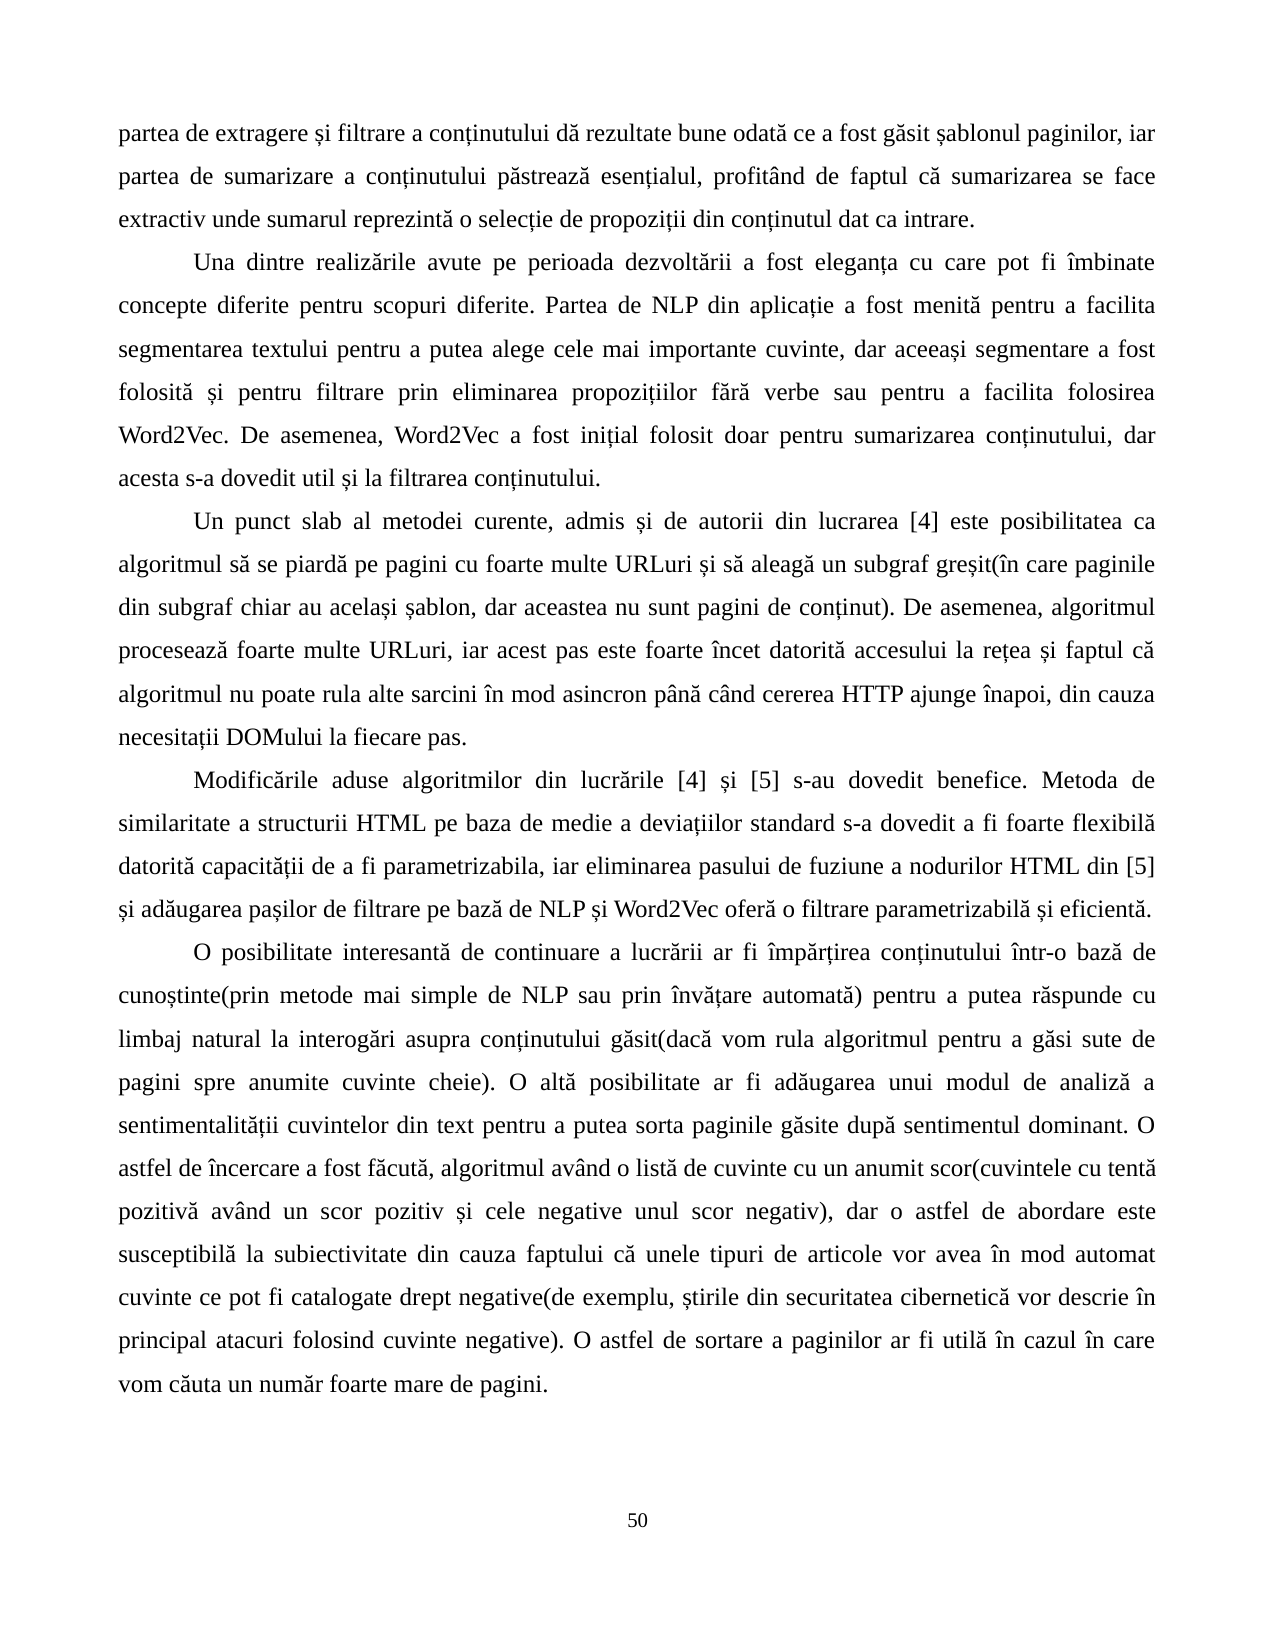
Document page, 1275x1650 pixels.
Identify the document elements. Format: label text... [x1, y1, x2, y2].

subtitle Una dintre realizările avute pe perioada dezvoltării a fost eleganța cu care pot fi îmbinate concepte diferite pentru scopuri diferite. Partea de NLP din aplicație a fost menită pentru a facilita segmentarea textului pentru a putea alege cele mai importante cuvinte, dar aceeași segmentare a fost folosită și pentru filtrare prin eliminarea propozițiilor fără verbe sau pentru a facilita folosirea Word2Vec. De asemenea, Word2Vec a fost inițial folosit doar pentru sumarizarea conținutului, dar acesta s-a dovedit util și la filtrarea conținutului. [118, 247, 1157, 492]
subtitle Modificările aduse algoritmilor din lucrările [4] și [5] s-au dovedit benefice. Metoda de similaritate a structurii HTML pe baza de medie a deviațiilor standard s-a dovedit a fi foarte flexibilă datorită capacității de a fi parametrizabila, iar eliminarea pasului de fuziune a nodurilor HTML din [5] și adăugarea pașilor de filtrare pe bază de NLP și Word2Vec oferă o filtrare parametrizabilă și eficientă. [118, 765, 1157, 923]
subtitle O posibilitate interesantă de continuare a lucrării ar fi împărțirea conținutului într-o bază de cunoștinte(prin metode mai simple de NLP sau prin învățare automată) pentru a putea răspunde cu limbaj natural la interogări asupra conținutului găsit(dacă vom rula algoritmul pentru a găsi sute de pagini spre anumite cuvinte cheie). O altă posibilitate ar fi adăugarea unui modul de analiză a sentimentalității cuvintelor din text pentru a putea sorta paginile găsite după sentimentul dominant. O astfel de încercare a fost făcută, algoritmul având o listă de cuvinte cu un anumit scor(cuvintele cu tentă pozitivă având un scor pozitiv și cele negative unul scor negativ), dar o astfel de abordare este susceptibilă la subiectivitate din cauza faptului că unele tipuri de articole vor avea în mod automat cuvinte ce pot fi catalogate drept negative(de exemplu, știrile din securitatea cibernetică vor descrie în principal atacuri folosind cuvinte negative). O astfel de sortare a paginilor ar fi utilă în cazul în care vom căuta un număr foarte mare de pagini. [118, 937, 1157, 1397]
subtitle partea de extragere și filtrare a conținutului dă rezultate bune odată ce a fost găsit șablonul paginilor, iar partea de sumarizare a conținutului păstrează esențialul, profitând de faptul că sumarizarea se face extractiv unde sumarul reprezintă o selecție de propoziții din conținutul dat ca intrare. [118, 118, 1157, 233]
subtitle Un punct slab al metodei curente, admis și de autorii din lucrarea [4] este posibilitatea ca algoritmul să se piardă pe pagini cu foarte multe URLuri și să aleagă un subgraf greșit(în care paginile din subgraf chiar au același șablon, dar aceastea nu sunt pagini de conținut). De asemenea, algoritmul procesează foarte multe URLuri, iar acest pas este foarte încet datorită accesului la rețea și faptul că algoritmul nu poate rula alte sarcini în mod asincron până când cererea HTTP ajunge înapoi, din cauza necesitații DOMului la fiecare pas. [118, 506, 1157, 751]
